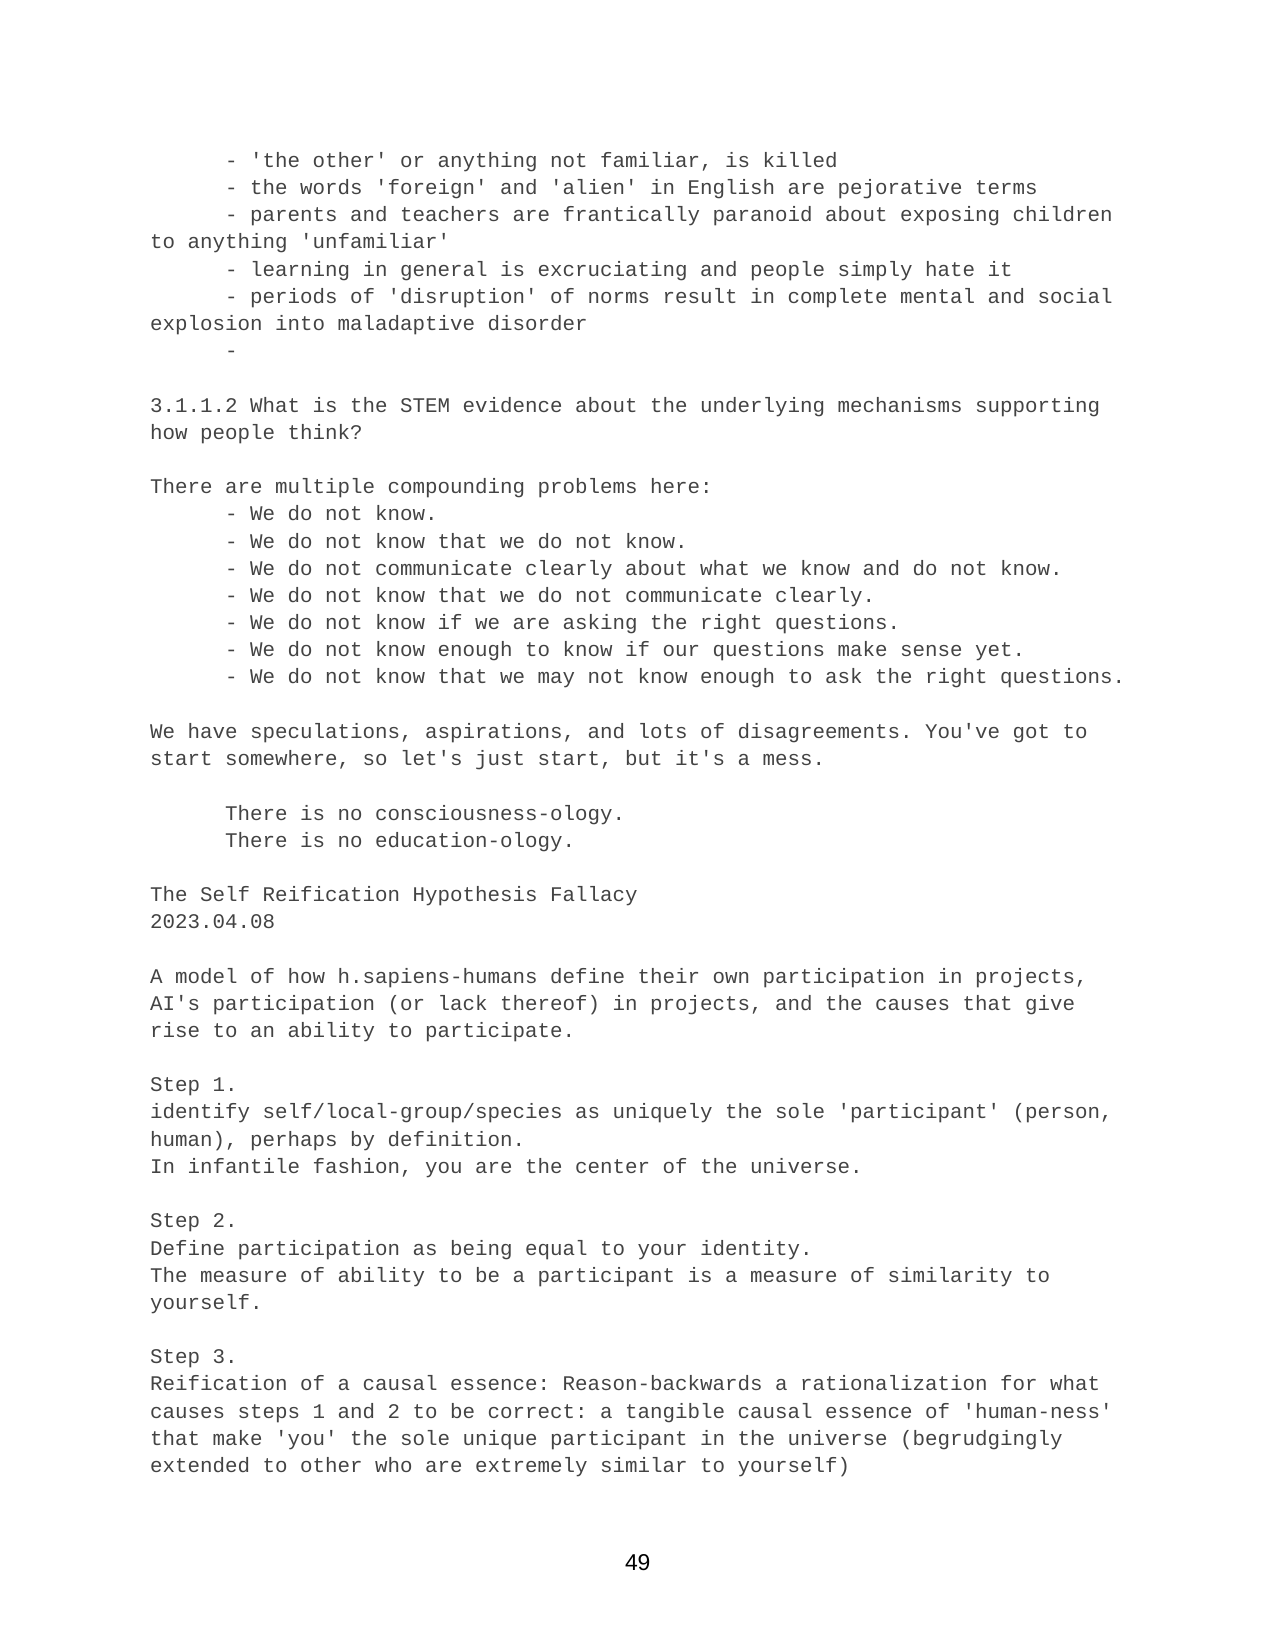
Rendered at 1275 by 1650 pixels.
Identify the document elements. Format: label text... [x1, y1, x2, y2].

text - [150, 340, 1125, 364]
text identify self/local-group/species as uniquely the sole 'participant' (person, human), perhaps by definition. [150, 1102, 1125, 1152]
text There is no education-ology. [150, 830, 1125, 853]
text - We do not communicate clearly about what we know and do not know. [150, 558, 1125, 581]
text - parents and teachers are frantically paranoid about exposing children to anything 'unfamiliar' [150, 204, 1125, 255]
text - We do not know if we are asking the right questions. [150, 612, 1125, 636]
text There is no consciousness-ology. [150, 802, 1125, 826]
text Define participation as being equal to your identity. [150, 1237, 1125, 1261]
text Step 1. [150, 1074, 1125, 1098]
text - We do not know. [150, 503, 1125, 527]
text Reification of a causal essence: Reason-backwards a rationalization for what causes steps 1 and 2 to be correct: a tangible causal essence of 'human-ness' that make 'you' the sole unique participant in the universe (begrudgingly extended to other who are extremely similar to yourself) [150, 1373, 1125, 1479]
text A model of how h.sapiens-humans define their own participation in projects, AI's participation (or lack thereof) in projects, and the causes that give rise to an ability to participate. [150, 966, 1125, 1044]
text The measure of ability to be a participant is a measure of similarity to yourself. [150, 1265, 1125, 1316]
text - learning in general is excruciating and people simply hate it [150, 259, 1125, 282]
text 3.1.1.2 What is the STEM evidence about the underlying mechanisms supporting how people think? [150, 395, 1125, 446]
text Step 2. [150, 1210, 1125, 1234]
text - We do not know enough to know if our questions make sense yet. [150, 639, 1125, 663]
text The Self Reification Hypothesis Fallacy [150, 884, 1125, 908]
text 2023.04.08 [150, 911, 1125, 935]
text - the words 'foreign' and 'alien' in English are pejorative terms [150, 177, 1125, 201]
text - periods of 'disruption' of norms result in complete mental and social explosion into maladaptive disorder [150, 286, 1125, 337]
text - We do not know that we may not know enough to ask the right questions. [150, 667, 1125, 690]
text Step 3. [150, 1346, 1125, 1370]
text In infantile fashion, you are the center of the universe. [150, 1156, 1125, 1179]
text - We do not know that we do not know. [150, 531, 1125, 554]
text - We do not know that we do not communicate clearly. [150, 585, 1125, 609]
text We have speculations, aspirations, and lots of disagreements. You've got to start somewhere, so let's just start, but it's a mess. [150, 721, 1125, 772]
text There are multiple compounding problems here: [150, 476, 1125, 500]
text - 'the other' or anything not familiar, is killed [150, 150, 1125, 174]
